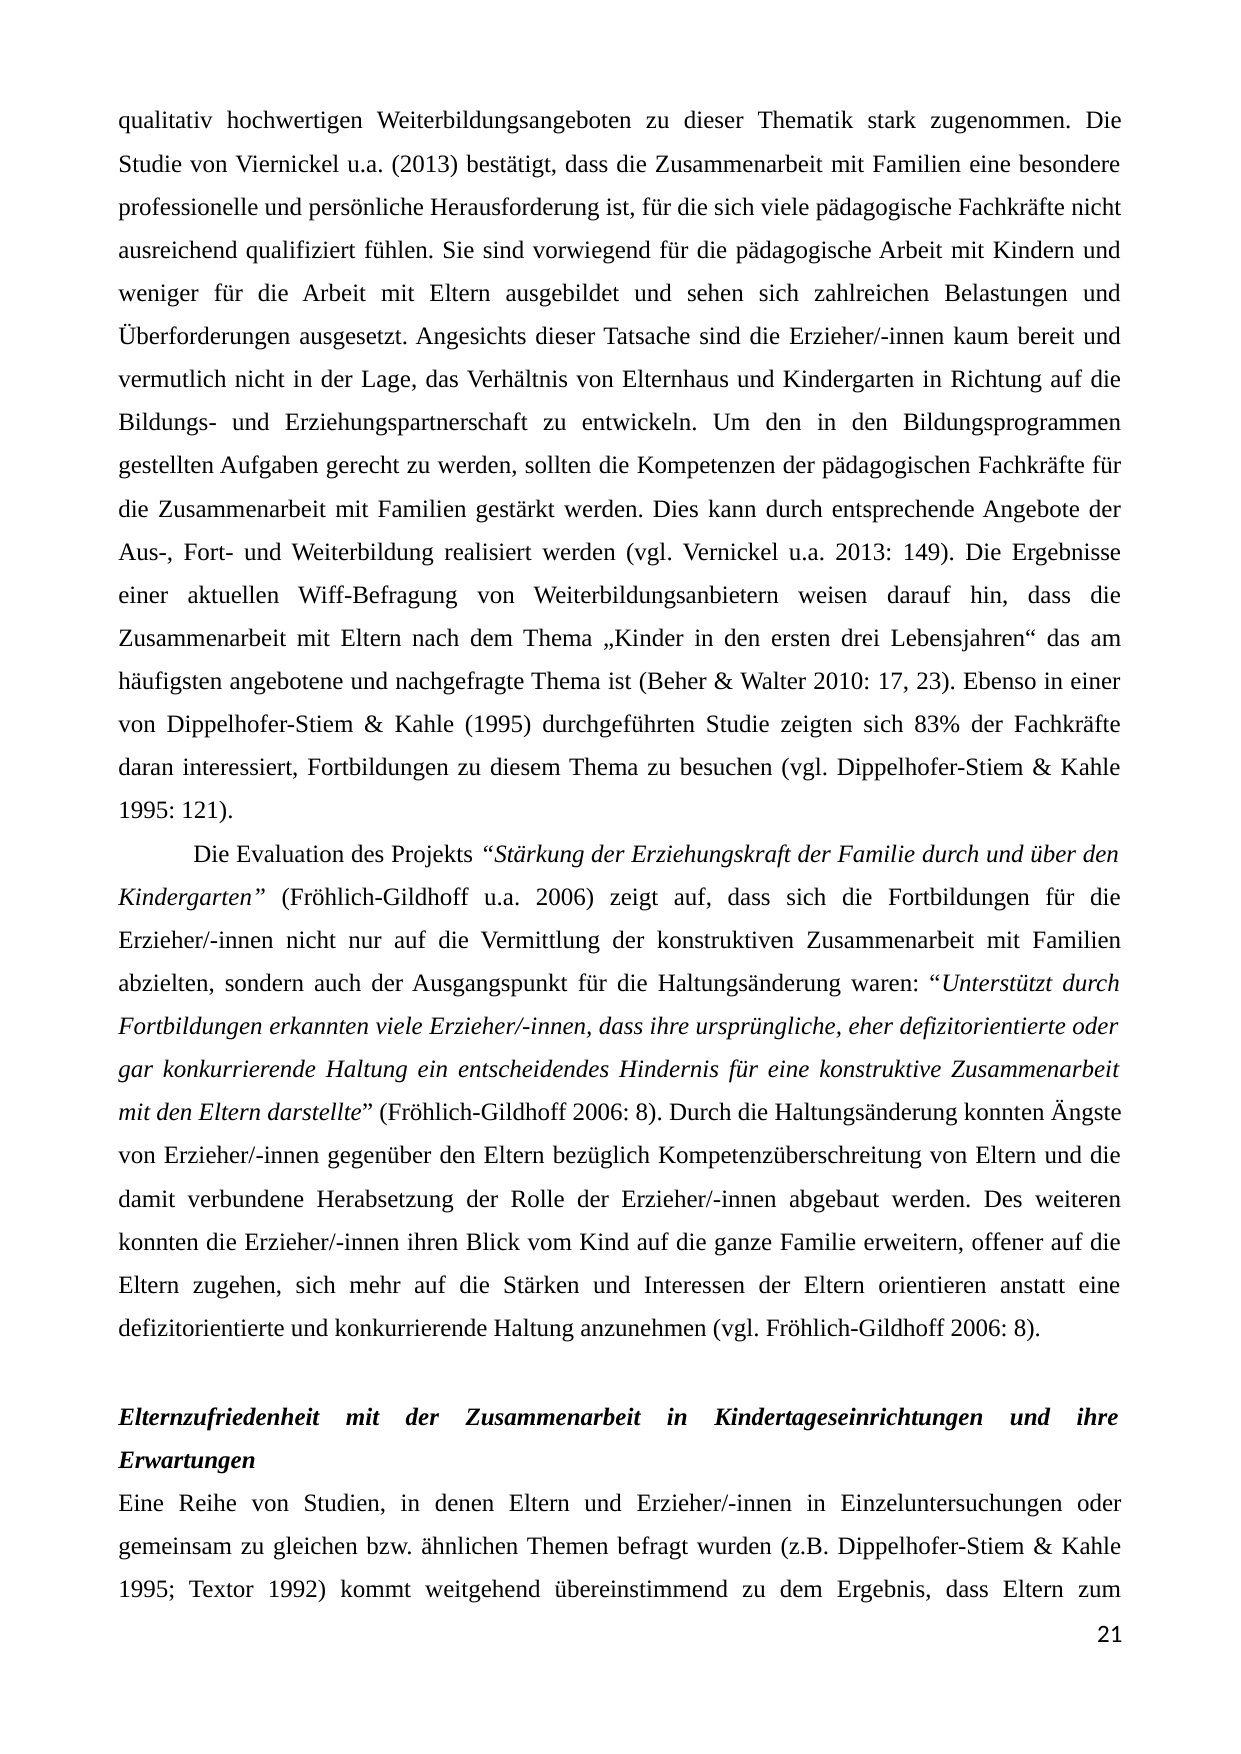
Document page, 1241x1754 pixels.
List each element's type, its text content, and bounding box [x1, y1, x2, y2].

text Eine Reihe von Studien, in denen Eltern und Erzieher/-innen in Einzeluntersuchungen oder gemeinsam zu gleichen bzw. ähnlichen Themen befragt wurden (z.B. Dippelhofer-Stiem & Kahle 1995; Textor 1992) kommt weitgehend übereinstimmend zu dem Ergebnis, dass Eltern zum [118, 1488, 1122, 1603]
text Elternzufriedenheit mit der Zusammenarbeit in Kindertageseinrichtungen und ihre Erwartungen [118, 1402, 1122, 1474]
text qualitativ hochwertigen Weiterbildungsangeboten zu dieser Thematik stark zugenommen. Die Studie von Viernickel u.a. (2013) bestätigt, dass die Zusammenarbeit mit Familien eine besondere professionelle und persönliche Herausforderung ist, für die sich viele pädagogische Fachkräfte nicht ausreichend qualifiziert fühlen. Sie sind vorwiegend für die pädagogische Arbeit mit Kindern und weniger für die Arbeit mit Eltern ausgebildet und sehen sich zahlreichen Belastungen und Überforderungen ausgesetzt. Angesichts dieser Tatsache sind die Erzieher/-innen kaum bereit und vermutlich nicht in der Lage, das Verhältnis von Elternhaus und Kindergarten in Richtung auf die Bildungs- und Erziehungspartnerschaft zu entwickeln. Um den in den Bildungsprogrammen gestellten Aufgaben gerecht zu werden, sollten die Kompetenzen der pädagogischen Fachkräfte für die Zusammenarbeit mit Familien gestärkt werden. Dies kann durch entsprechende Angebote der Aus-, Fort- und Weiterbildung realisiert werden (vgl. Vernickel u.a. 2013: 149). Die Ergebnisse einer aktuellen Wiff-Befragung von Weiterbildungsanbietern weisen darauf hin, dass die Zusammenarbeit mit Eltern nach dem Thema „Kinder in den ersten drei Lebensjahren“ das am häufigsten angebotene und nachgefragte Thema ist (Beher & Walter 2010: 17, 23). Ebenso in einer von Dippelhofer-Stiem & Kahle (1995) durchgeführten Studie zeigten sich 83% der Fachkräfte daran interessiert, Fortbildungen zu diesem Thema zu besuchen (vgl. Dippelhofer-Stiem & Kahle 1995: 121). [118, 106, 1122, 824]
text Die Evaluation des Projekts “Stärkung der Erziehungskraft der Familie durch und über den Kindergarten” (Fröhlich-Gildhoff u.a. 2006) zeigt auf, dass sich die Fortbildungen für die Erzieher/-innen nicht nur auf die Vermittlung der konstruktiven Zusammenarbeit mit Familien abzielten, sondern auch der Ausgangspunkt für die Haltungsänderung waren: “Unterstützt durch Fortbildungen erkannten viele Erzieher/-innen, dass ihre ursprüngliche, eher defizitorientierte oder gar konkurrierende Haltung ein entscheidendes Hindernis für eine konstruktive Zusammenarbeit mit den Eltern darstellte” (Fröhlich-Gildhoff 2006: 8). Durch die Haltungsänderung konnten Ängste von Erzieher/-innen gegenüber den Eltern bezüglich Kompetenzüberschreitung von Eltern und die damit verbundene Herabsetzung der Rolle der Erzieher/-innen abgebaut werden. Des weiteren konnten die Erzieher/-innen ihren Blick vom Kind auf die ganze Familie erweitern, offener auf die Eltern zugehen, sich mehr auf die Stärken und Interessen der Eltern orientieren anstatt eine defizitorientierte und konkurrierende Haltung anzunehmen (vgl. Fröhlich-Gildhoff 2006: 8). [118, 839, 1122, 1342]
